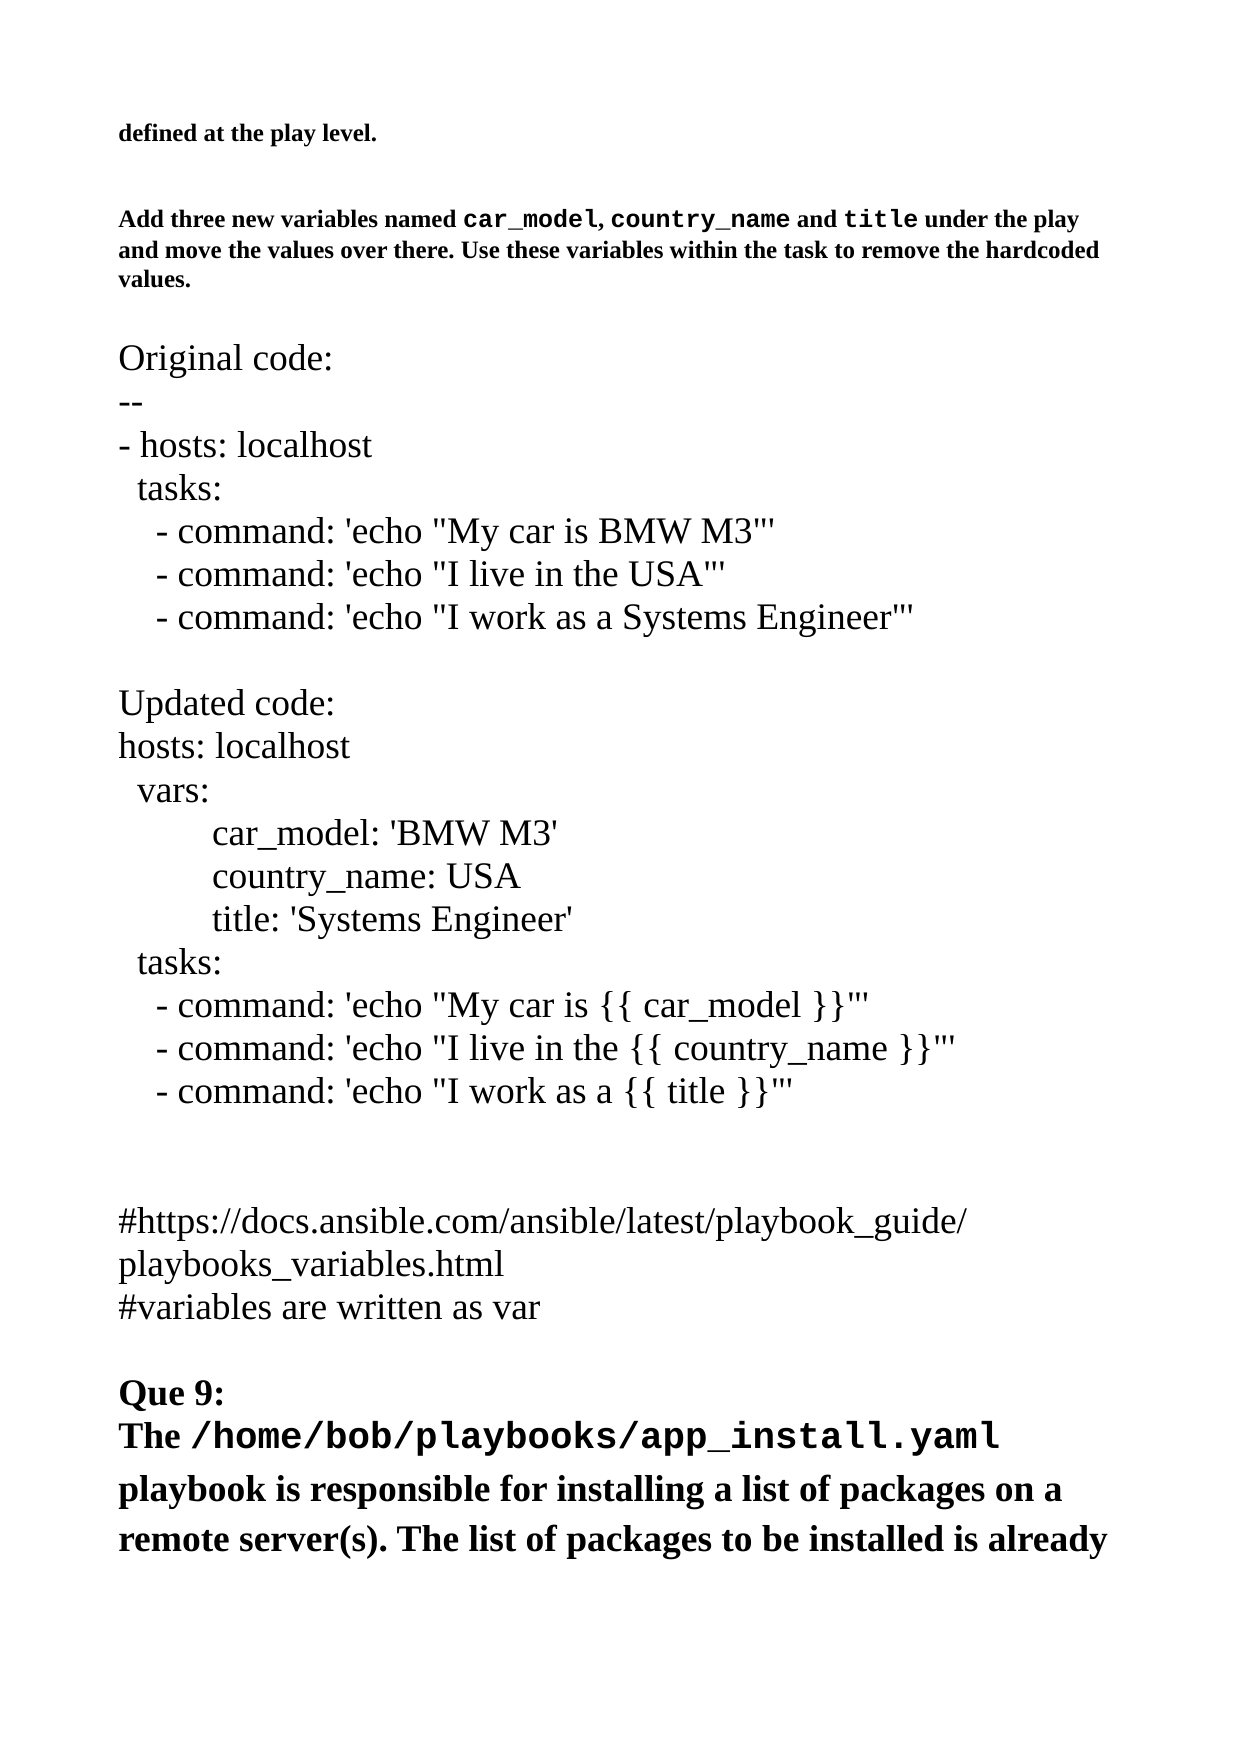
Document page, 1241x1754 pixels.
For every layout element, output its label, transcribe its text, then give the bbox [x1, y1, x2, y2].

text title: 'Systems Engineer' [118, 896, 1122, 939]
text Que 9: [118, 1371, 1122, 1414]
text #variables are written as var [118, 1284, 1122, 1328]
text - command: 'echo "I live in the USA"' [118, 551, 1122, 594]
text #https://docs.ansible.com/ansible/latest/playbook_guide/playbooks_variables.html [118, 1198, 1122, 1284]
text - command: 'echo "My car is BMW M3"' [118, 508, 1122, 551]
text hosts: localhost [118, 724, 1122, 767]
text tasks: [118, 465, 1122, 508]
text - hosts: localhost [118, 422, 1122, 465]
text Updated code: [118, 681, 1122, 724]
text tasks: [118, 939, 1122, 983]
text Original code: [118, 336, 1122, 379]
text vars: [118, 767, 1122, 810]
text - command: 'echo "I work as a {{ title }}"' [118, 1069, 1122, 1112]
text -- [118, 379, 1122, 422]
text country_name: USA [118, 853, 1122, 896]
text The /home/bob/playbooks/app_install.yaml playbook is responsible for installing a list of packages on a remote server(s). The list of packages to be installed is already [118, 1414, 1122, 1559]
text car_model: 'BMW M3' [118, 810, 1122, 853]
text - command: 'echo "I live in the {{ country_name }}"' [118, 1026, 1122, 1069]
text - command: 'echo "I work as a Systems Engineer"' [118, 594, 1122, 638]
text - command: 'echo "My car is {{ car_model }}"' [118, 983, 1122, 1026]
text defined at the play level. Add three new variables named car_model, country_name and title under the play and move the values over there. Use these variables within the task to remove the hardcoded values. [118, 118, 1122, 293]
